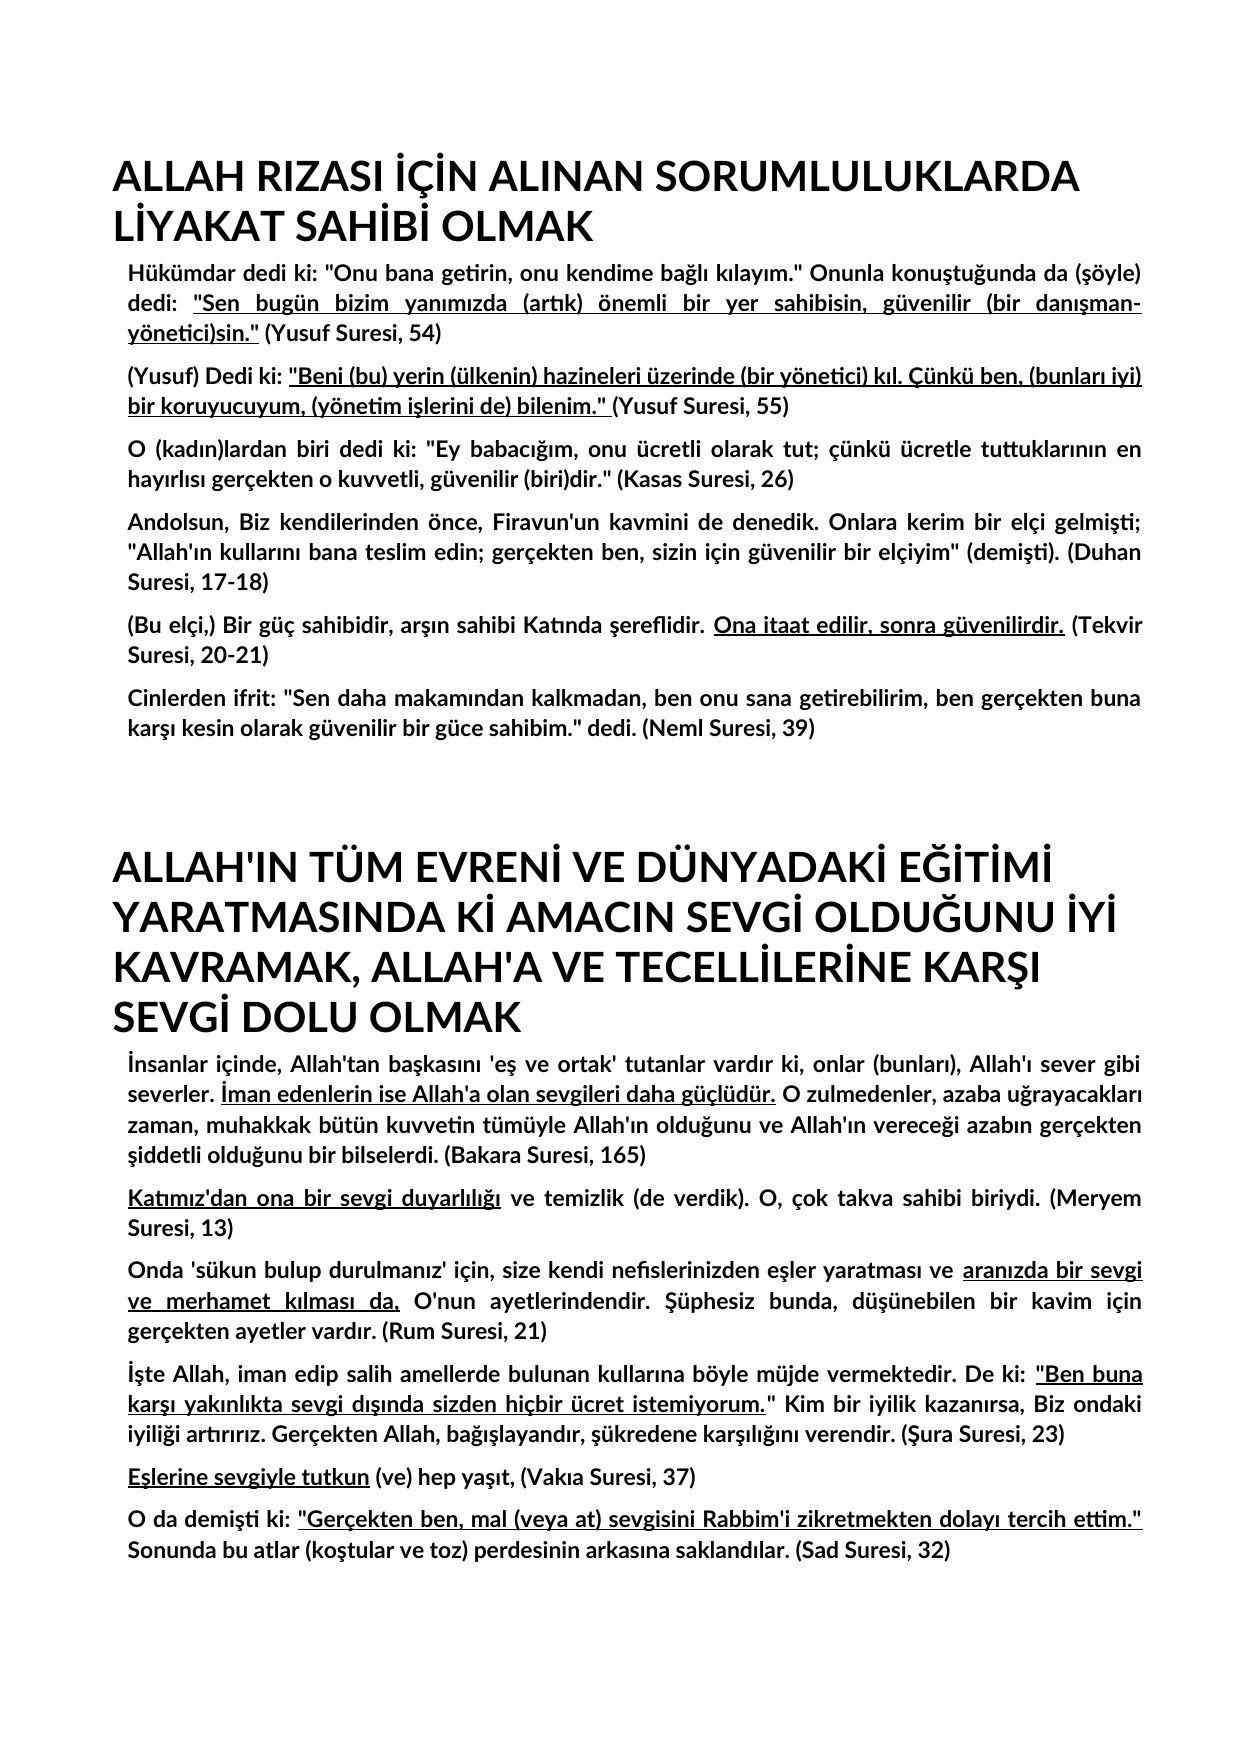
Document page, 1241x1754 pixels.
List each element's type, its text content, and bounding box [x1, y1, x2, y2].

text Andolsun, Biz kendilerinden önce, Firavun'un kavmini de denedik. Onlara kerim bir elçi gelmişti; "Allah'ın kullarını bana teslim edin; gerçekten ben, sizin için güvenilir bir elçiyim" (demişti). (Duhan Suresi, 17-18) [127, 507, 1143, 595]
text (Bu elçi,) Bir güç sahibidir, arşın sahibi Katında şereflidir. Ona itaat edilir, sonra güvenilirdir. (Tekvir Suresi, 20-21) [127, 610, 1143, 668]
subtitle ALLAH'IN TÜM EVRENİ VE DÜNYADAKİ EĞİTİMİ YARATMASINDA Kİ AMACIN SEVGİ OLDUĞUNU İYİ KAVRAMAK, ALLAH'A VE TECELLİLERİNE KARŞI SEVGİ DOLU OLMAK [112, 842, 1165, 1042]
text Katımız'dan ona bir sevgi duyarlılığı ve temizlik (de verdik). O, çok takva sahibi biriydi. (Meryem Suresi, 13) [127, 1183, 1143, 1241]
text Onda 'sükun bulup durulmanız' için, size kendi nefislerinizden eşler yaratması ve aranızda bir sevgi ve merhamet kılması da, O'nun ayetlerindendir. Şüphesiz bunda, düşünebilen bir kavim için gerçekten ayetler vardır. (Rum Suresi, 21) [127, 1256, 1143, 1344]
text Cinlerden ifrit: "Sen daha makamından kalkmadan, ben onu sana getirebilirim, ben gerçekten buna karşı kesin olarak güvenilir bir güce sahibim." dedi. (Neml Suresi, 39) [127, 683, 1143, 741]
text (Yusuf) Dedi ki: "Beni (bu) yerin (ülkenin) hazineleri üzerinde (bir yönetici) kıl. Çünkü ben, (bunları iyi) bir koruyucuyum, (yönetim işlerini de) bilenim." (Yusuf Suresi, 55) [127, 361, 1143, 419]
text İnsanlar içinde, Allah'tan başkasını 'eş ve ortak' tutanlar vardır ki, onlar (bunları), Allah'ı sever gibi severler. İman edenlerin ise Allah'a olan sevgileri daha güçlüdür. O zulmedenler, azaba uğrayacakları zaman, muhakkak bütün kuvvetin tümüyle Allah'ın olduğunu ve Allah'ın vereceği azabın gerçekten şiddetli olduğunu bir bilselerdi. (Bakara Suresi, 165) [127, 1050, 1143, 1168]
text Hükümdar dedi ki: "Onu bana getirin, onu kendime bağlı kılayım." Onunla konuştuğunda da (şöyle) dedi: "Sen bugün bizim yanımızda (artık) önemli bir yer sahibisin, güvenilir (bir danışman-yönetici)sin." (Yusuf Suresi, 54) [127, 258, 1143, 346]
text O da demişti ki: "Gerçekten ben, mal (veya at) sevgisini Rabbim'i zikretmekten dolayı tercih ettim." Sonunda bu atlar (koştular ve toz) perdesinin arkasına saklandılar. (Sad Suresi, 32) [127, 1505, 1143, 1563]
text İşte Allah, iman edip salih amellerde bulunan kullarına böyle müjde vermektedir. De ki: "Ben buna karşı yakınlıkta sevgi dışında sizden hiçbir ücret istemiyorum." Kim bir iyilik kazanırsa, Biz ondaki iyiliği artırırız. Gerçekten Allah, bağışlayandır, şükredene karşılığını verendir. (Şura Suresi, 23) [127, 1359, 1143, 1447]
subtitle ALLAH RIZASI İÇİN ALINAN SORUMLULUKLARDA LİYAKAT SAHİBİ OLMAK [112, 150, 1165, 250]
text Eşlerine sevgiyle tutkun (ve) hep yaşıt, (Vakıa Suresi, 37) [127, 1462, 1143, 1490]
text O (kadın)lardan biri dedi ki: "Ey babacığım, onu ücretli olarak tut; çünkü ücretle tuttuklarının en hayırlısı gerçekten o kuvvetli, güvenilir (biri)dir." (Kasas Suresi, 26) [127, 434, 1143, 492]
